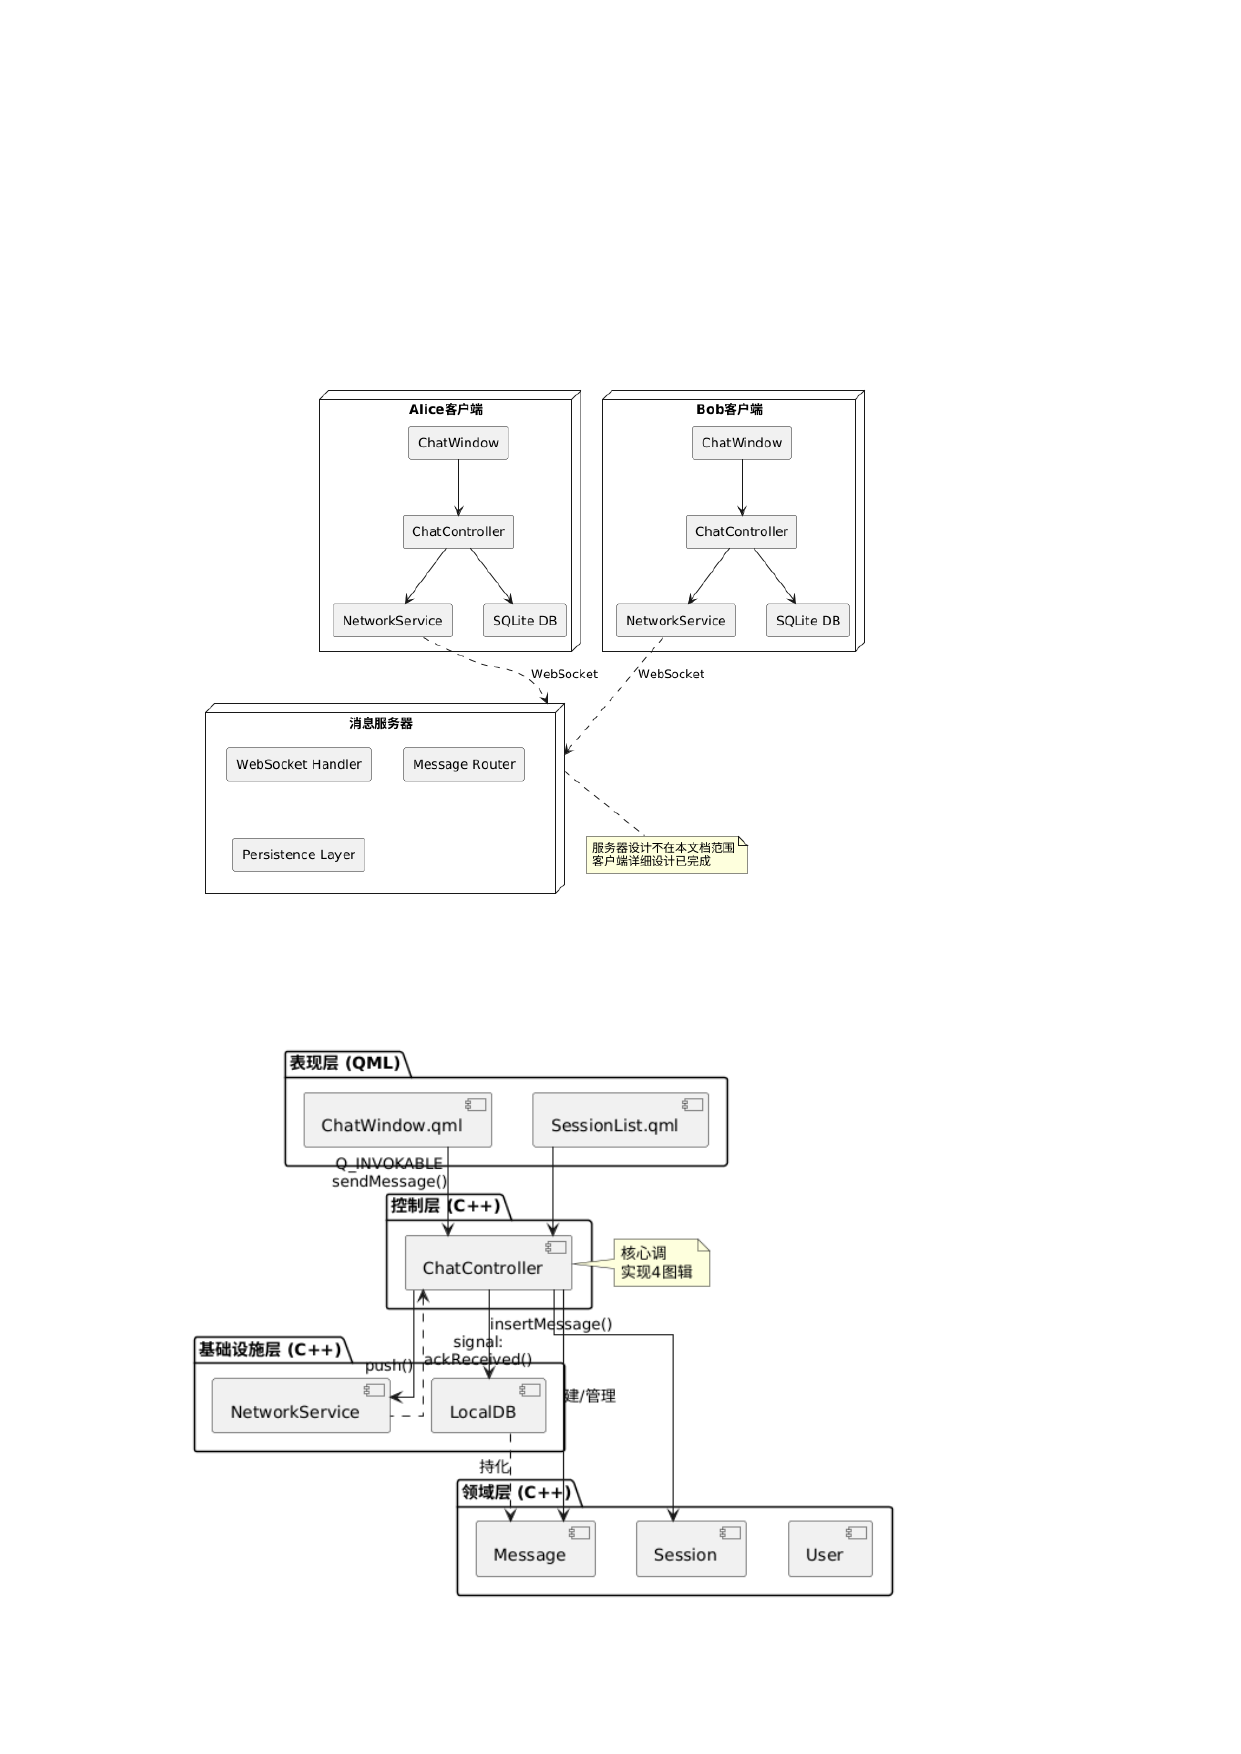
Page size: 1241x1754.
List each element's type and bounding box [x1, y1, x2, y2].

picture [190, 384, 878, 907]
picture [187, 1044, 899, 1602]
